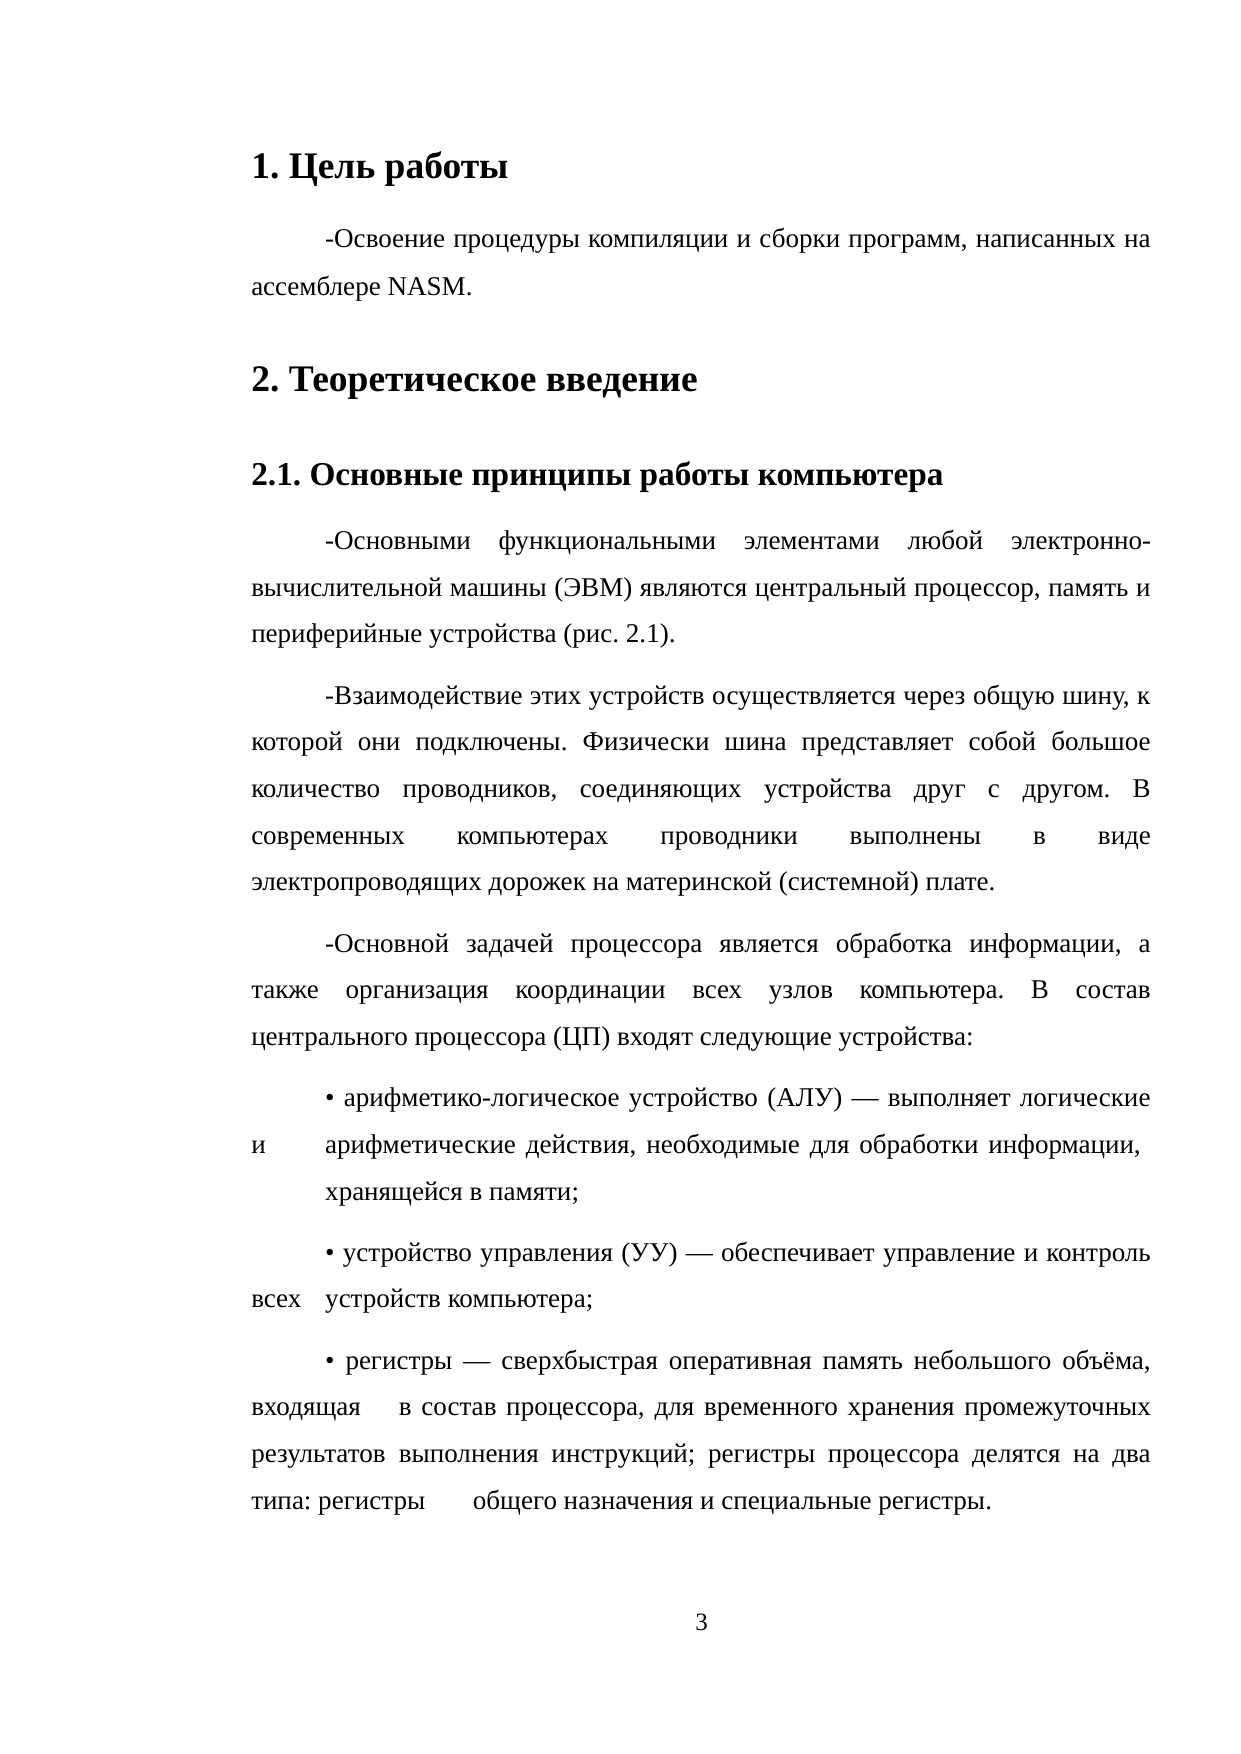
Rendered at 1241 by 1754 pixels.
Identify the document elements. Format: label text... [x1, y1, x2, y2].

text -Освоение процедуры компиляции и сборки программ, написанных на ассемблере NASM. [251, 220, 1152, 301]
subtitle 2. Теоретическое введение [251, 356, 1152, 399]
text • устройство управления (УУ) — обеспечивает управление и контроль всех устройств компьютера; [251, 1236, 1152, 1314]
text -Основной задачей процессора является обработка информации, а также организация координации всех узлов компьютера. В состав центрального процессора (ЦП) входят следующие устройства: [251, 927, 1152, 1051]
text -Взаимодействие этих устройств осуществляется через общую шину, к которой они подключены. Физически шина представляет собой большое количество проводников, соединяющих устройства друг с другом. В современных компьютерах проводники выполнены в виде электропроводящих дорожек на материнской (системной) плате. [251, 679, 1152, 897]
text • арифметико-логическое устройство (АЛУ) — выполняет логические и арифметические действия, необходимые для обработки информации, хранящейся в памяти; [251, 1081, 1152, 1206]
text • регистры — сверхбыстрая оперативная память небольшого объёма, входящая в состав процессора, для временного хранения промежуточных результатов выполнения инструкций; регистры процессора делятся на два типа: регистры общего назначения и специальные регистры. [251, 1344, 1152, 1515]
text -Основными функциональными элементами любой электронно-вычислительной машины (ЭВМ) являются центральный процессор, память и периферийные устройства (рис. 2.1). [251, 524, 1152, 649]
subtitle 1. Цель работы [251, 143, 1152, 186]
subtitle 2.1. Основные принципы работы компьютера [251, 454, 1152, 492]
